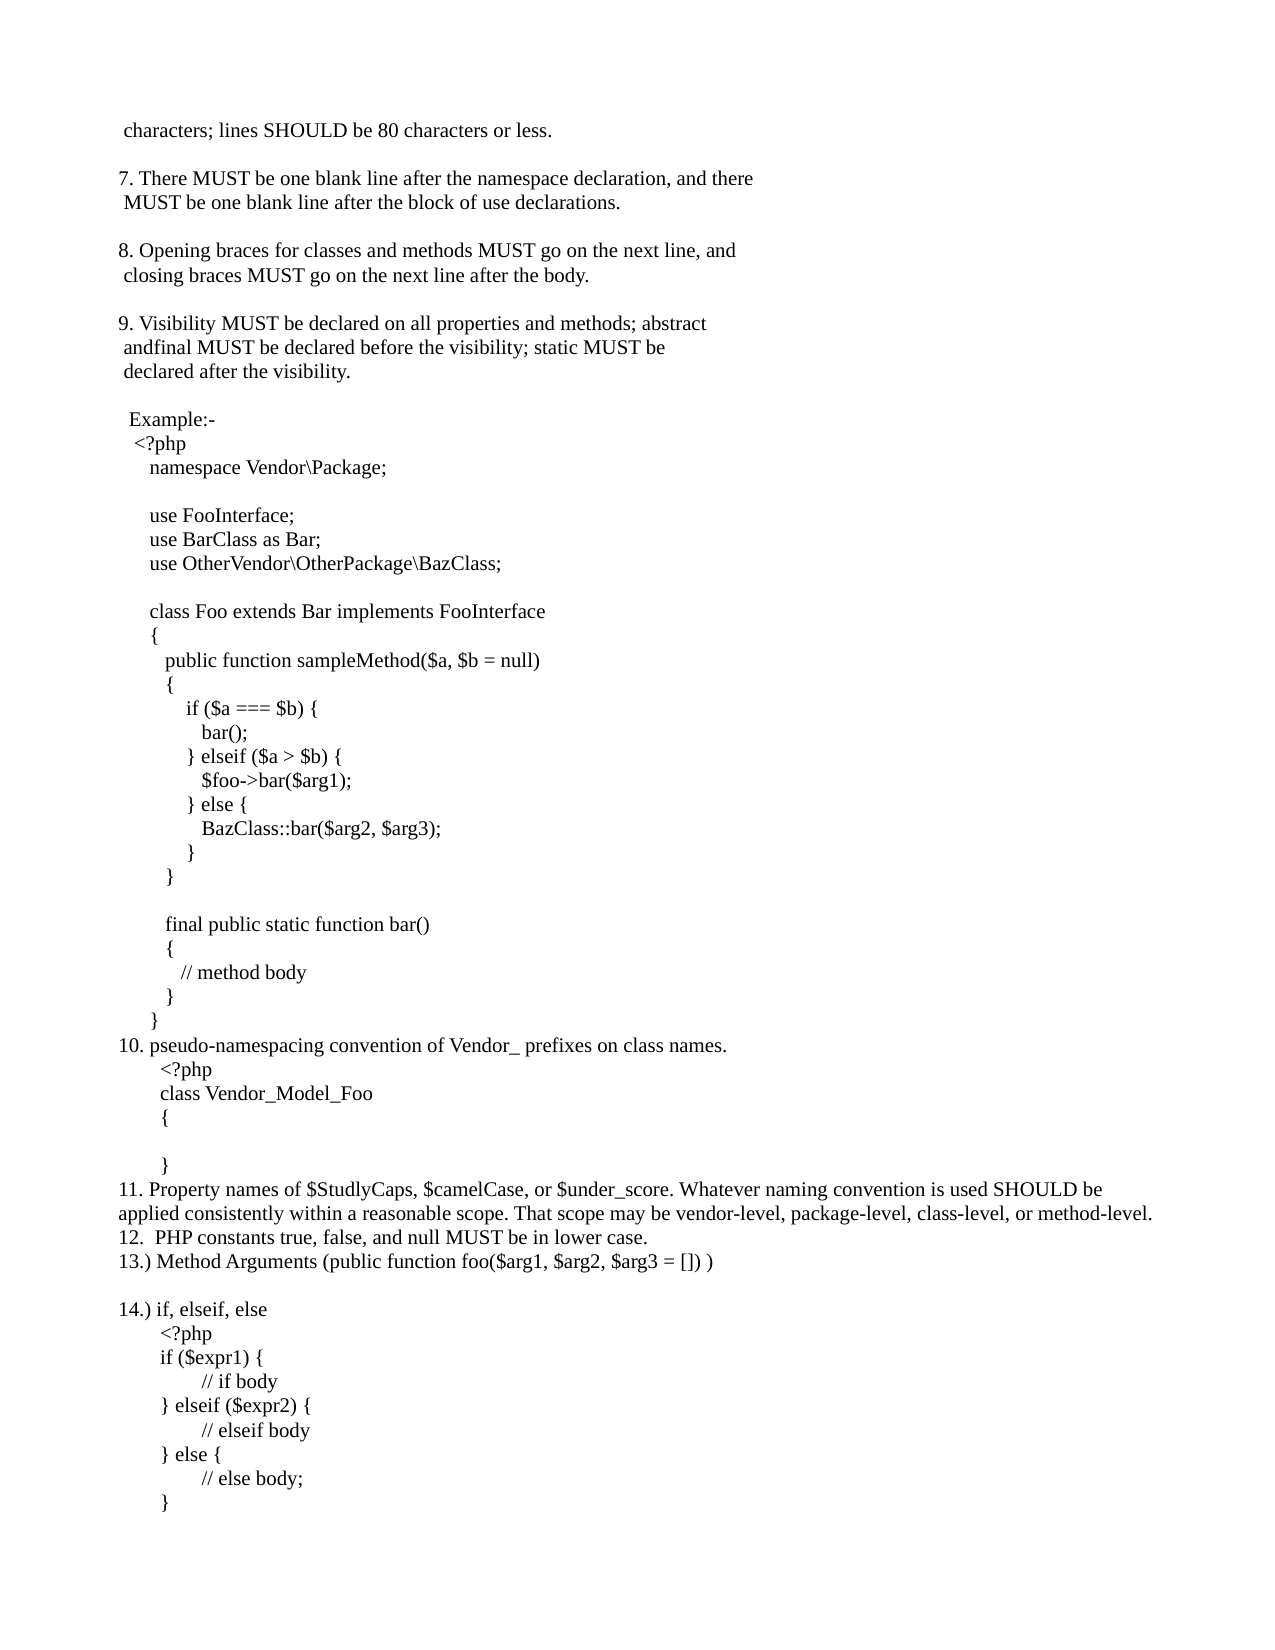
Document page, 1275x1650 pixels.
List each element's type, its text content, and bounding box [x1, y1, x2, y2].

text characters; lines SHOULD be 80 characters or less. 7. There MUST be one blank line after the namespace declaration, and there MUST be one blank line after the block of use declarations. 8. Opening braces for classes and methods MUST go on the next line, and closing braces MUST go on the next line after the body. 9. Visibility MUST be declared on all properties and methods; abstract andfinal MUST be declared before the visibility; static MUST be declared after the visibility. Example:- <?php namespace Vendor\Package; use FooInterface; use BarClass as Bar; use OtherVendor\OtherPackage\BazClass; class Foo extends Bar implements FooInterface { public function sampleMethod($a, $b = null) { if ($a === $b) { bar(); } elseif ($a > $b) { $foo->bar($arg1); } else { BazClass::bar($arg2, $arg3); } } final public static function bar() { // method body } } 10. pseudo-namespacing convention of Vendor_ prefixes on class names. <?php class Vendor_Model_Foo { } 11. Property names of $StudlyCaps, $camelCase, or $under_score. Whatever naming convention is used SHOULD be applied consistently within a reasonable scope. That scope may be vendor-level, package-level, class-level, or method-level. 12. PHP constants true, false, and null MUST be in lower case. 13.) Method Arguments (public function foo($arg1, $arg2, $arg3 = []) ) 14.) if, elseif, else <?php if ($expr1) { // if body } elseif ($expr2) { // elseif body } else { // else body; } [118, 118, 1157, 1514]
